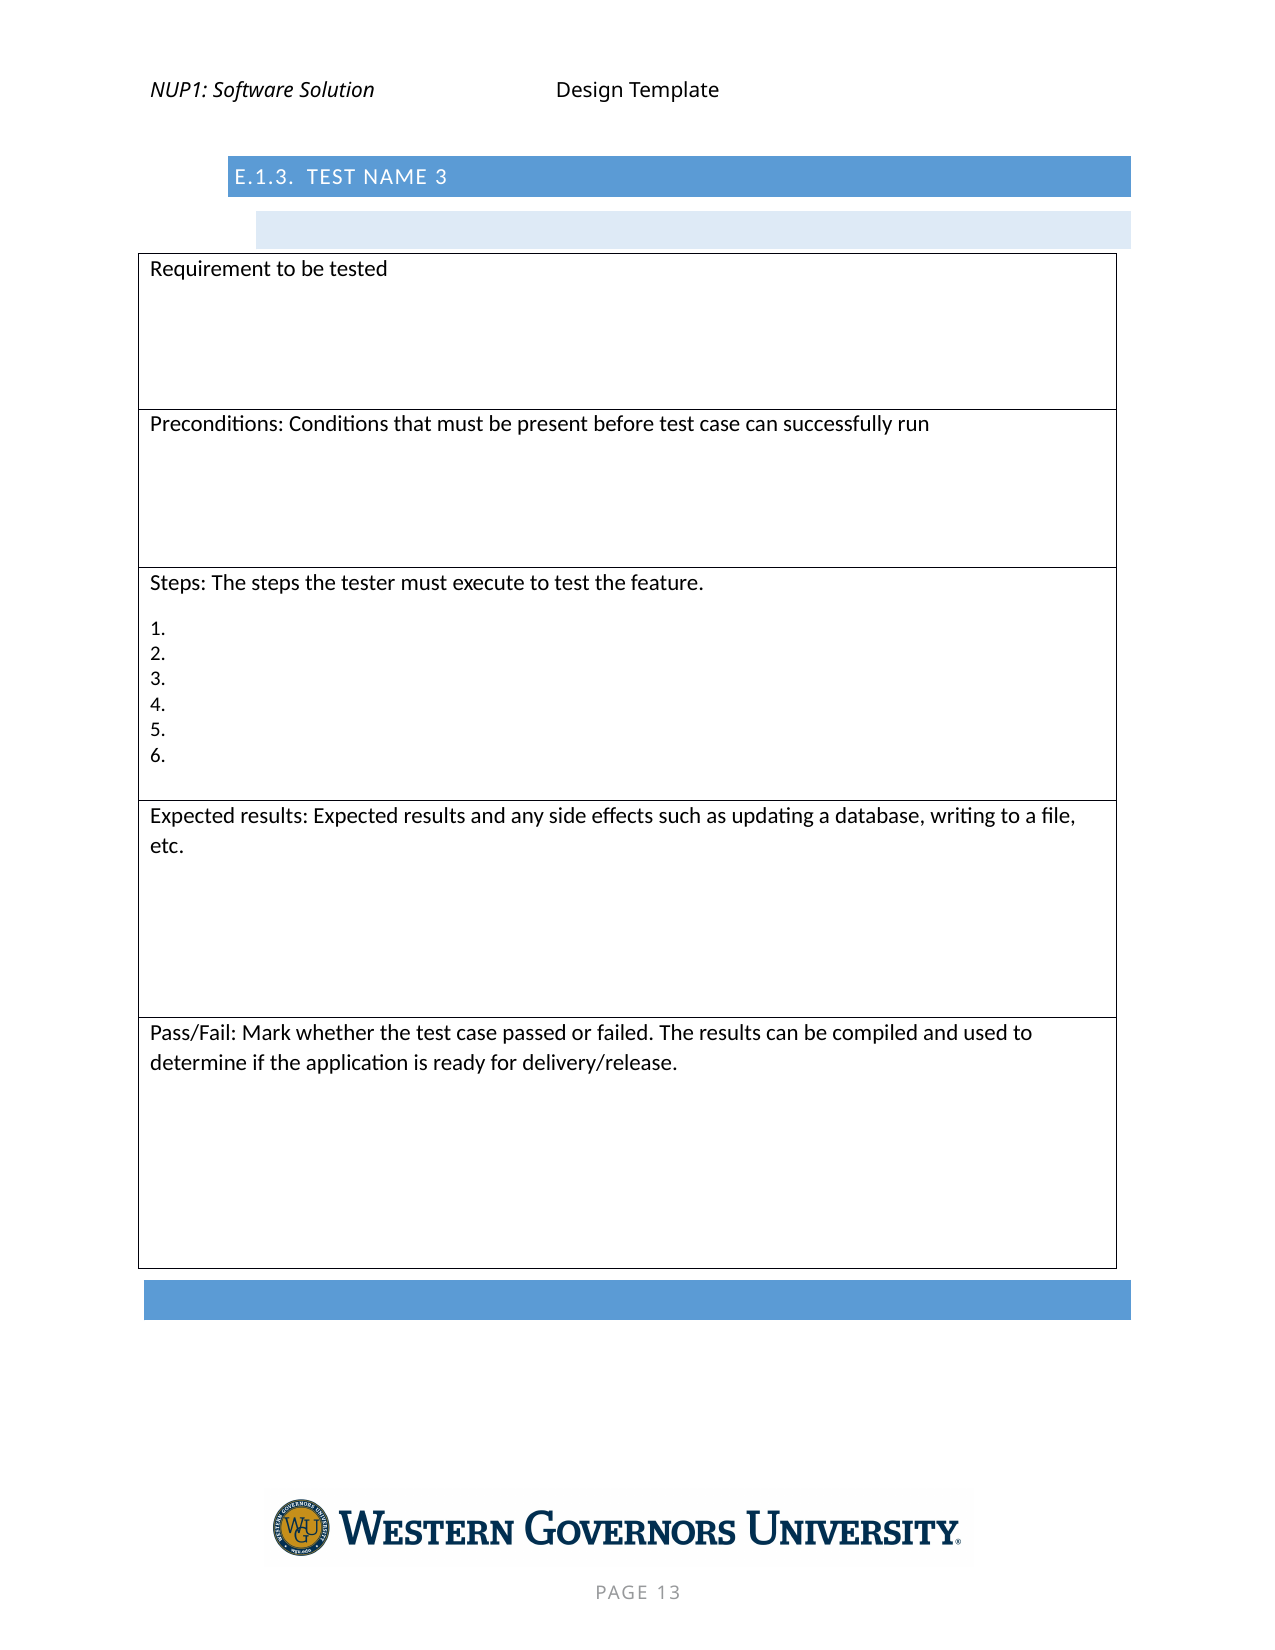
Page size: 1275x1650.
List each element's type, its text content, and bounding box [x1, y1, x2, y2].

table_header Requirement to be tested [139, 254, 1116, 408]
table_cell Preconditions: Conditions that must be present before test case can successfully run [139, 410, 1116, 567]
table_cell Expected results: Expected results and any side effects such as updating a database, writing to a file, etc. [139, 801, 1116, 1017]
table_cell Steps: The steps the tester must execute to test the feature. [139, 568, 1116, 800]
picture [263, 1488, 974, 1567]
subtitle Test Name 3 [234, 163, 1125, 191]
table_cell Pass/Fail: Mark whether the test case passed or failed. The results can be compiled and used to determine if the application is ready for delivery/release. [139, 1018, 1116, 1268]
